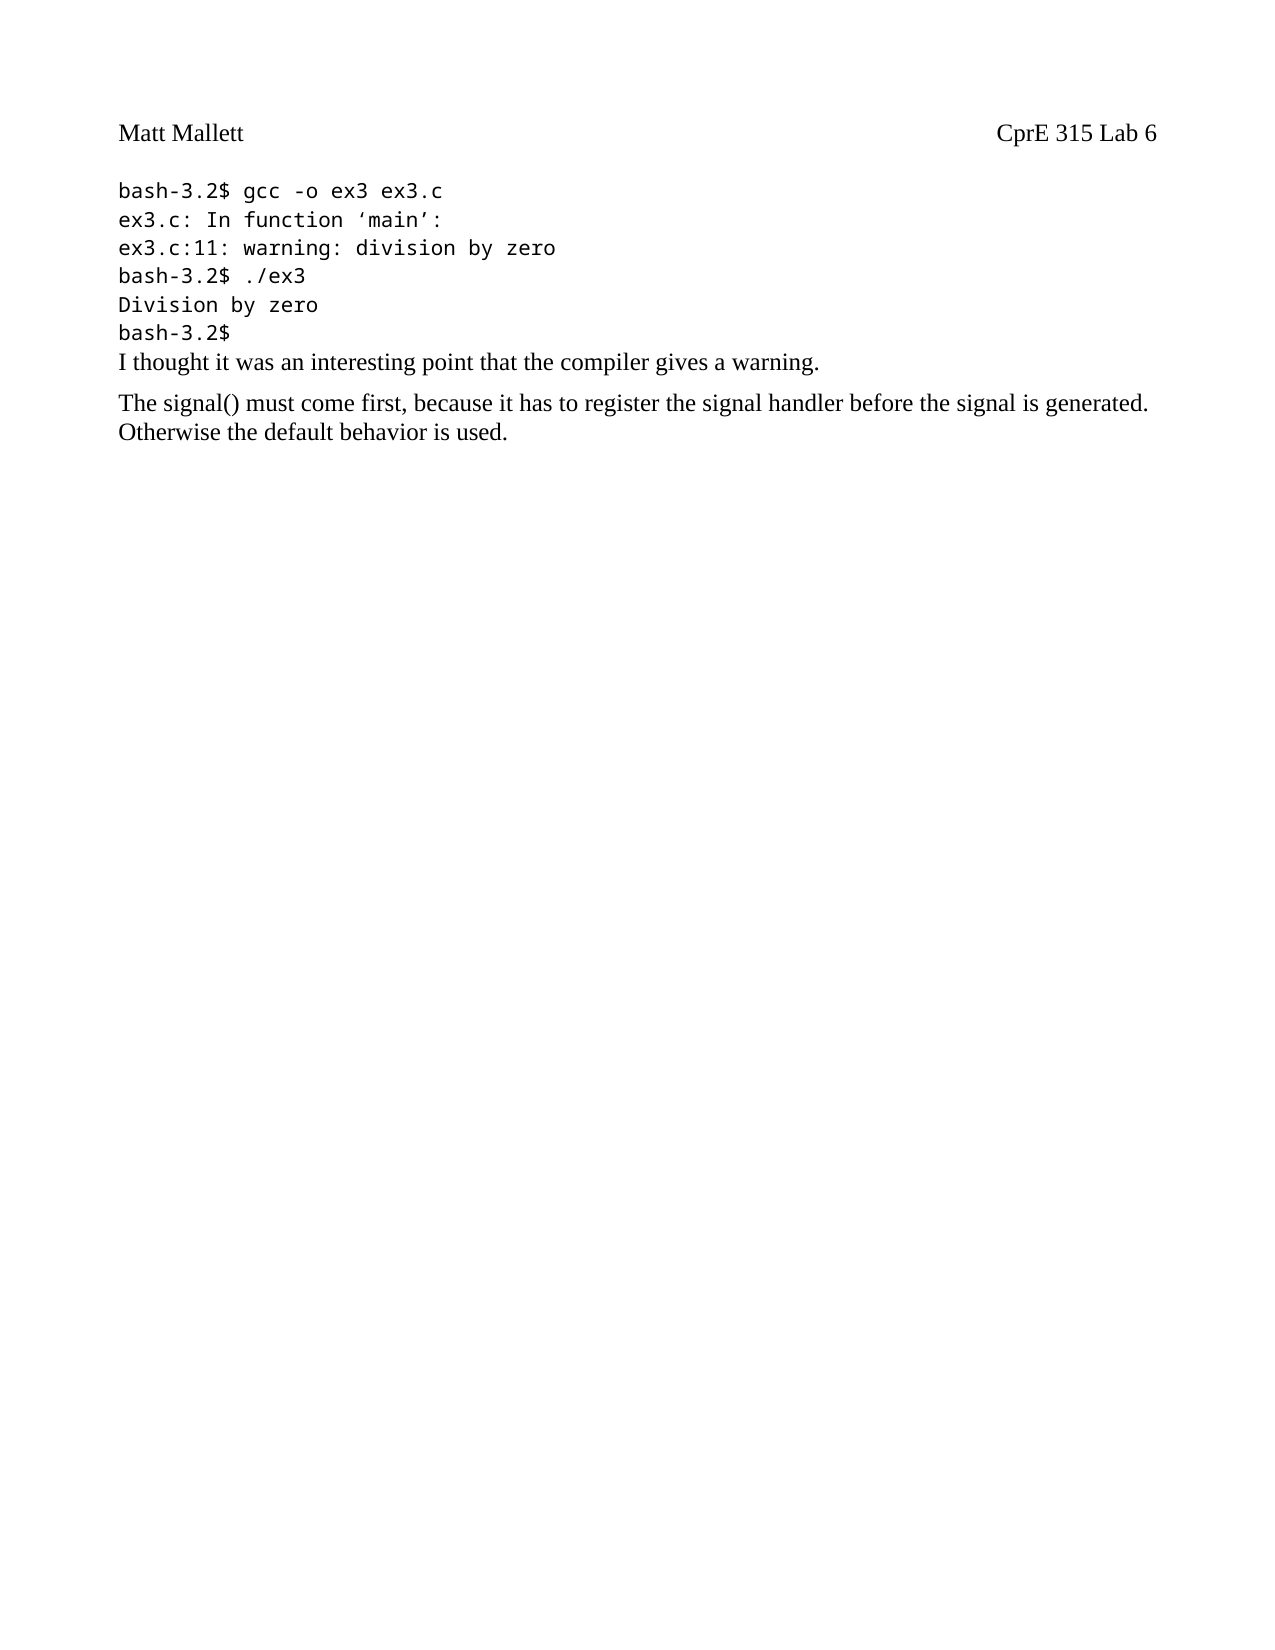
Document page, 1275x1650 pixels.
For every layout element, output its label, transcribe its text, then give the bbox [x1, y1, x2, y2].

text ex3.c:11: warning: division by zero [118, 233, 637, 262]
text I thought it was an interesting point that the compiler gives a warning. [118, 347, 1157, 376]
text The signal() must come first, because it has to register the signal handler before the signal is generated. Otherwise the default behavior is used. [118, 388, 1157, 446]
text bash-3.2$ [118, 318, 637, 347]
text Division by zero [118, 290, 637, 318]
text bash-3.2$ ./ex3 [118, 262, 637, 290]
text ex3.c: In function ‘main’: [118, 205, 637, 233]
text bash-3.2$ gcc -o ex3 ex3.c [118, 176, 637, 205]
